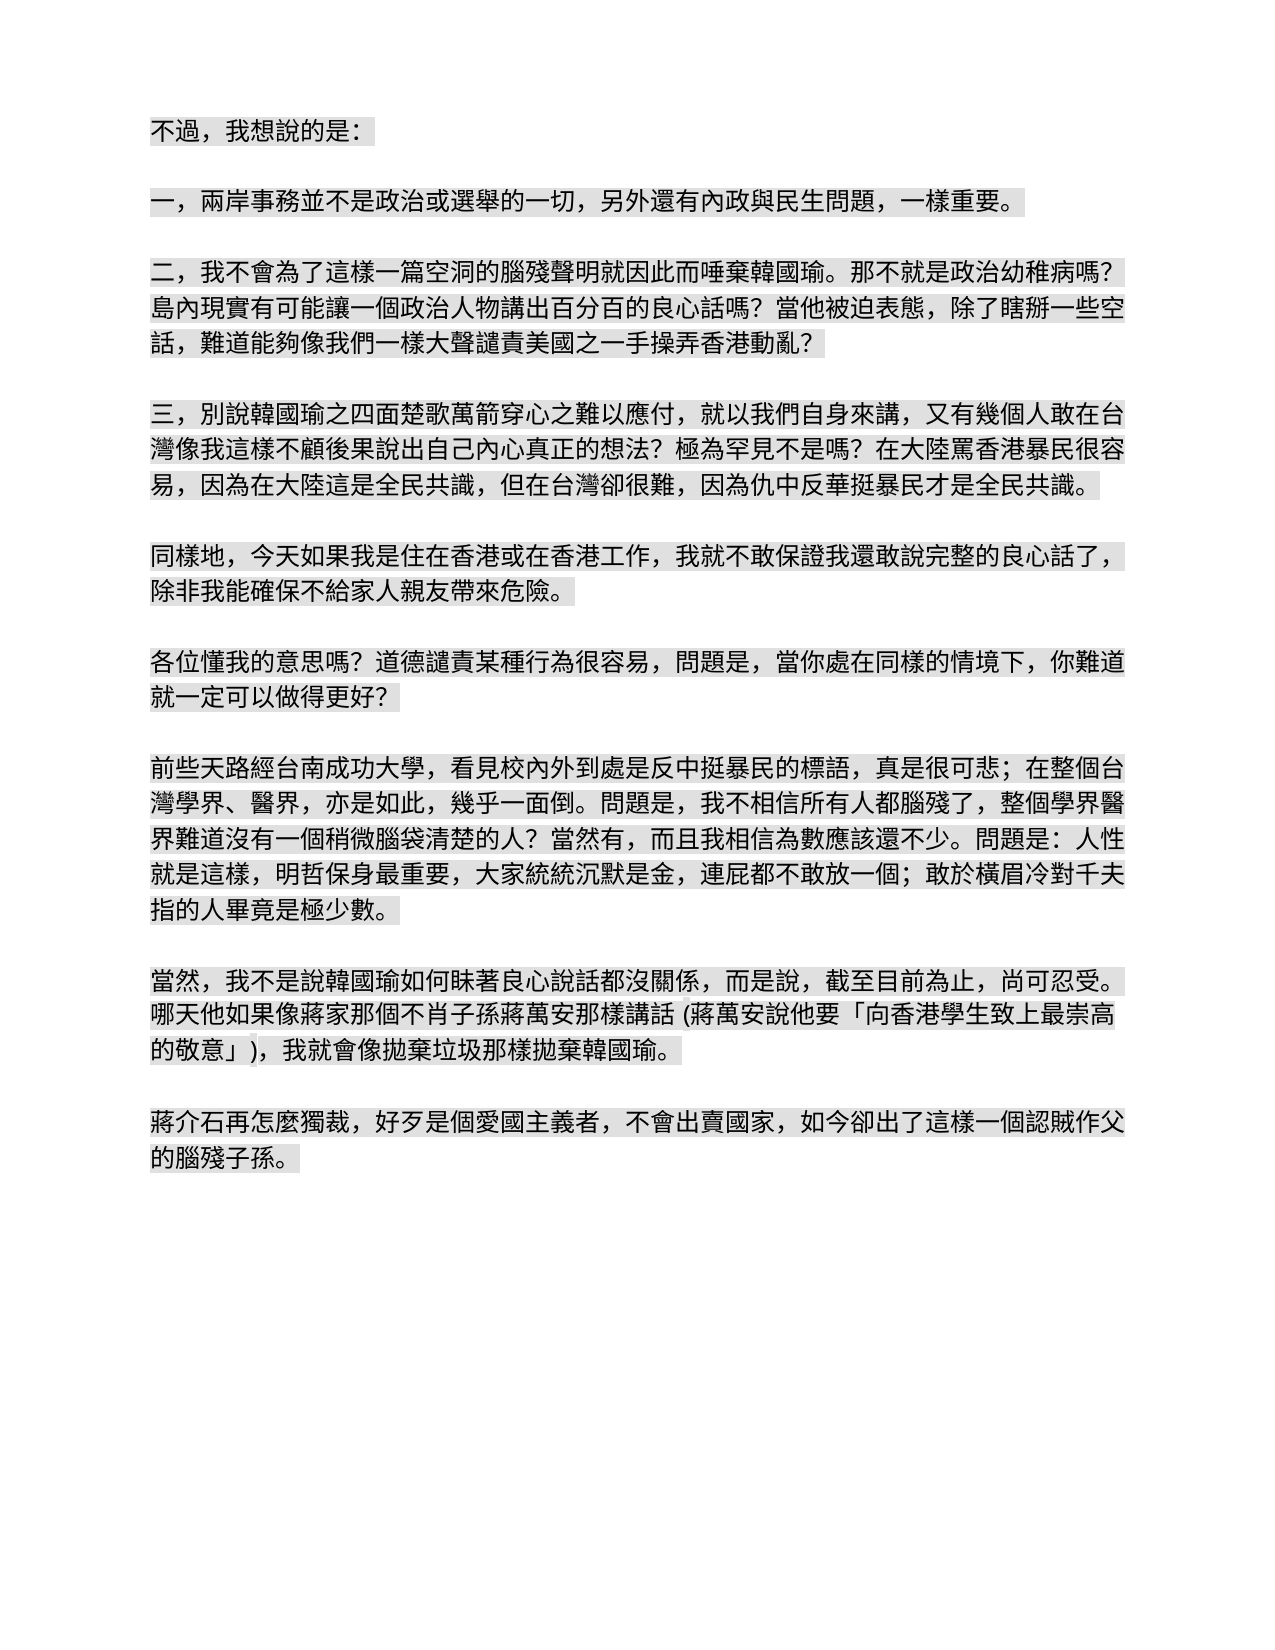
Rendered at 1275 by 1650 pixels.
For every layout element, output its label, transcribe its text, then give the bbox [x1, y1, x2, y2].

text 唱點韓流的反調 (十二) 陳真 2019. 11. 16. 韓國瑜對香港動亂發表了底下這樣一篇腦殘聲明： -------------- 【解決香港情勢，我挺港人全面民主普選】 各位香港的好朋友，我要再次表達對於香港情勢的高度憂慮，並對港警進入校園一事，我完全無法接受，校園是不可侵犯的。我們一再強調「暴力無助於解決爭議，唯有對話才是唯一的方法」。香港如同一張有四隻腳的桌子支撐著，這四隻腳就是：廉能、法治、效率、自由化，如今卻面臨法治跛腳，讓桌子失去平衡面臨倒塌。 我要強力表達我們立場，香港政府以及北京政府都應該傾聽人民的聲音。對於這起事件，我們認為：台灣民主要影響香港，就要對民主表態。要解決香港問題，就要貫徹民主普選，也就是雙普選的精神，香港人民有權利直接選出自己的特首，直接選出自己的議員。 我們關心事件中的傷者，並呼籲香港政府與人民，回歸理性討論，真誠對話，尋求民主自由的共識。也希望香港政府在提出維持秩序的方案時，可以持續和抗議民眾溝通互動。同時正視香港人民的言論與集會自由權益。 ----------------- 韓國瑜幾度挑戰我的忍耐底線。但就這篇聲明而言，我雖不滿，但仍在忍耐範圍。他強調「法治的跛腳」，意思就是說應該以法論處、制止一切犯罪行為。這才是他想講的，但你在台灣若這樣講，大概就不用選了，所以只好搭配其它一堆腦殘聲明。 比方說什麼「港警不能進入校園」，真是胡扯。一個學校被一群暴徒佔領，四處縱火、打人、破壞，別說校園，就算教堂，警方或軍隊也應該立即進入處理犯罪問題，保障眾人的基本安全才對。除非不具有任何緊急性，這時候才需要問問校方的態度。你家若失火了或被歹徒綁架當成犯罪基地了，難道消防隊員或警方也要先按門鈴請求你同意進入救火救人？ 當年黃信介在美麗島事件中遭到逮捕，但他身為立委，立法院是民意機關，警方要抓他之前，當然得先請求立院同意，畢竟這又不是什麼緊急事件。但是，如果今天立法院發生犯罪事件，警方當然還是可以直接進入處理。這樣一些道理不是顯而易見嗎？這有什麼好爭議的嗎？ 香港一些來自內地的教授或大學生，或是曾經發表反對暴亂的意見者，在校園內紛紛遭到人身安全的立即性威脅時，警察接獲報案，當然有權進入處理。討論這東西實在有夠低能。 不過，我想說的是： 一，兩岸事務並不是政治或選舉的一切，另外還有內政與民生問題，一樣重要。 二，我不會為了這樣一篇空洞的腦殘聲明就因此而唾棄韓國瑜。那不就是政治幼稚病嗎？島內現實有可能讓一個政治人物講出百分百的良心話嗎？當他被迫表態，除了瞎掰一些空話，難道能夠像我們一樣大聲譴責美國之一手操弄香港動亂？ 三，別說韓國瑜之四面楚歌萬箭穿心之難以應付，就以我們自身來講，又有幾個人敢在台灣像我這樣不顧後果說出自己內心真正的想法？極為罕見不是嗎？在大陸罵香港暴民很容易，因為在大陸這是全民共識，但在台灣卻很難，因為仇中反華挺暴民才是全民共識。 同樣地，今天如果我是住在香港或在香港工作，我就不敢保證我還敢說完整的良心話了，除非我能確保不給家人親友帶來危險。 各位懂我的意思嗎？道德譴責某種行為很容易，問題是，當你處在同樣的情境下，你難道就一定可以做得更好？ 前些天路經台南成功大學，看見校內外到處是反中挺暴民的標語，真是很可悲；在整個台灣學界、醫界，亦是如此，幾乎一面倒。問題是，我不相信所有人都腦殘了，整個學界醫界難道沒有一個稍微腦袋清楚的人？當然有，而且我相信為數應該還不少。問題是：人性就是這樣，明哲保身最重要，大家統統沉默是金，連屁都不敢放一個；敢於橫眉冷對千夫指的人畢竟是極少數。 當然，我不是說韓國瑜如何眛著良心說話都沒關係，而是說，截至目前為止，尚可忍受。哪天他如果像蔣家那個不肖子孫蔣萬安那樣講話 (蔣萬安說他要「向香港學生致上最崇高的敬意」)，我就會像拋棄垃圾那樣拋棄韓國瑜。 蔣介石再怎麼獨裁，好歹是個愛國主義者，不會出賣國家，如今卻出了這樣一個認賊作父的腦殘子孫。 [150, 75, 1125, 1173]
